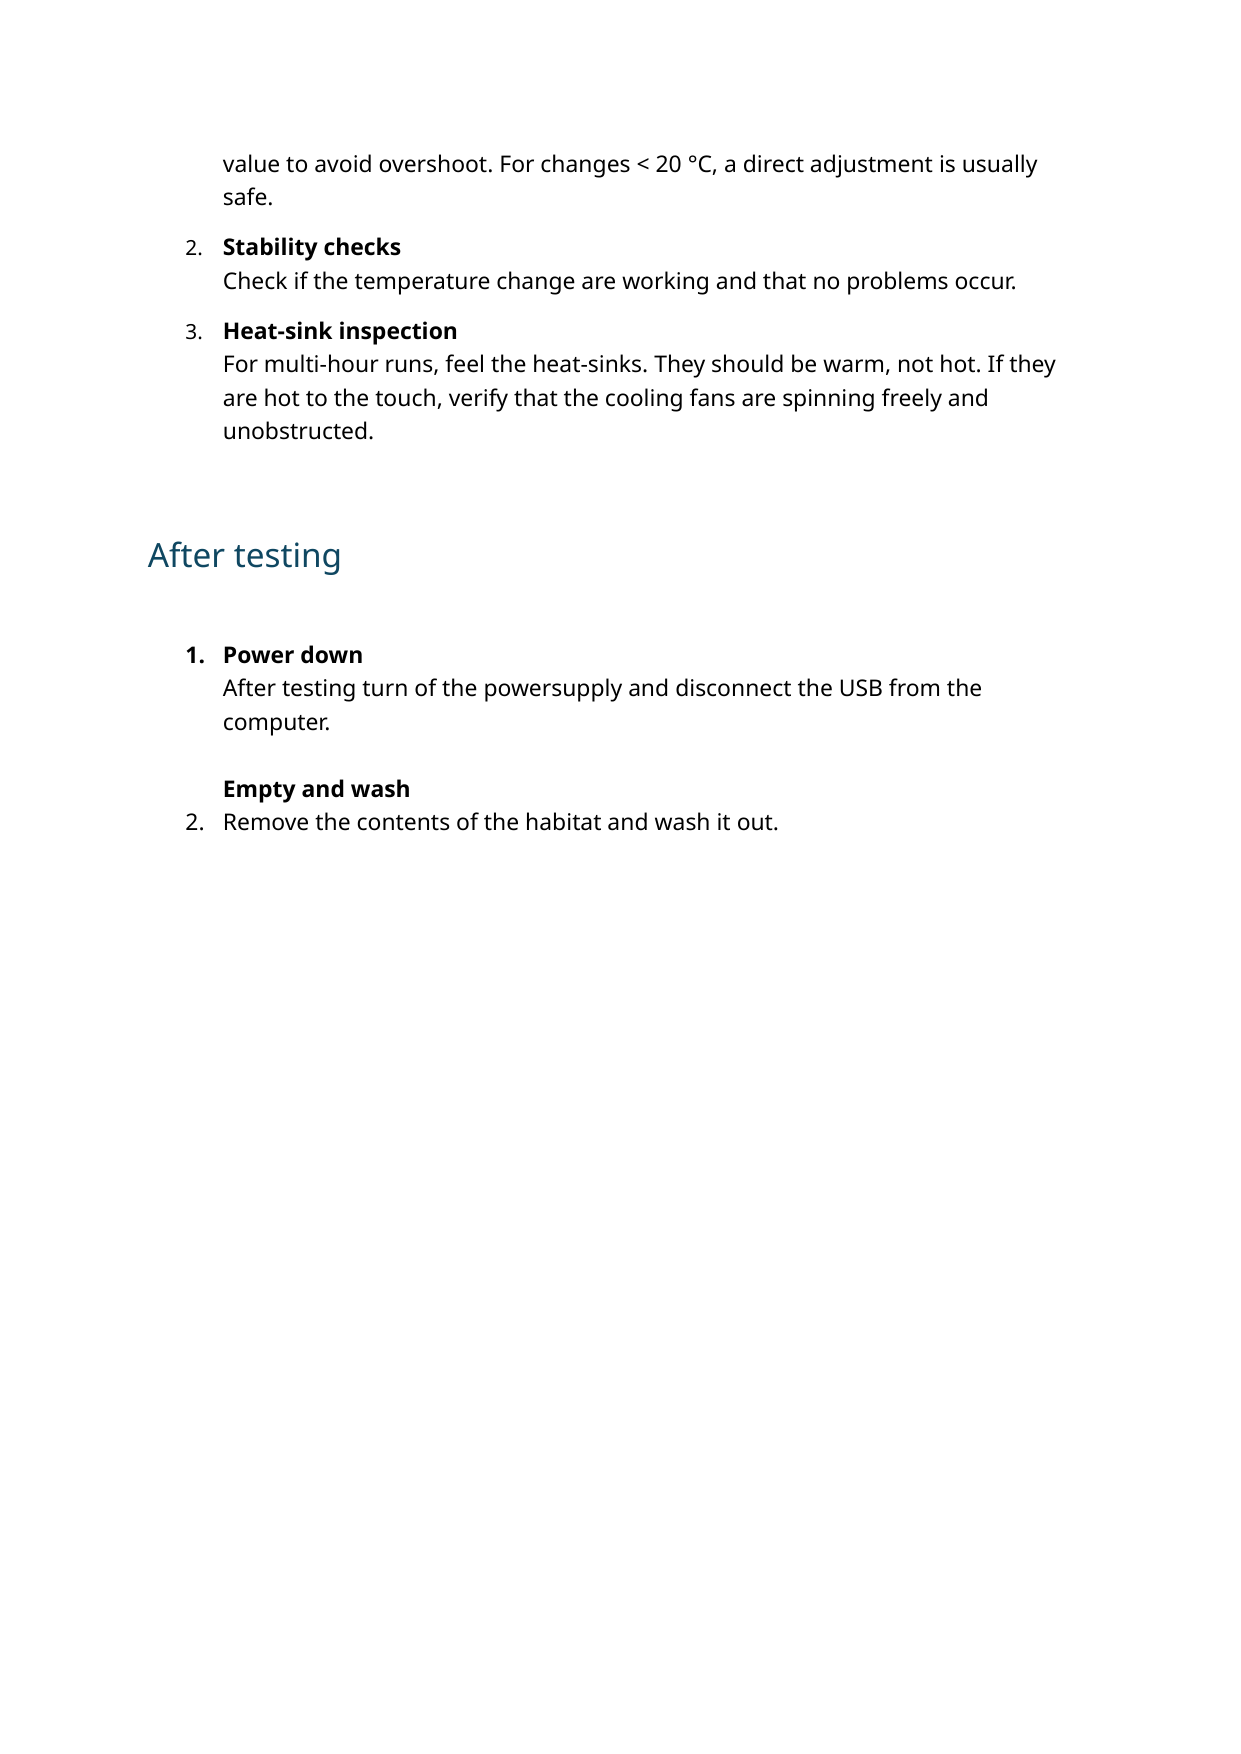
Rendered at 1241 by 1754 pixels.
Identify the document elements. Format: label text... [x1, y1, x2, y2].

list Stability checks Check if the temperature change are working and that no problems occur. [185, 231, 1093, 296]
list value to avoid overshoot. For changes < 20 °C, a direct adjustment is usually safe. [185, 148, 1093, 212]
list Empty and wash [223, 773, 1093, 804]
subtitle After testing [148, 532, 1093, 577]
list After testing turn of the powersupply and disconnect the USB from the computer. [223, 672, 1093, 737]
list Remove the contents of the habitat and wash it out. [185, 806, 1093, 837]
list Power down [185, 639, 1093, 670]
list Heat-sink inspection For multi-hour runs, feel the heat-sinks. They should be warm, not hot. If they are hot to the touch, verify that the cooling fans are spinning freely and unobstructed. [185, 315, 1093, 446]
